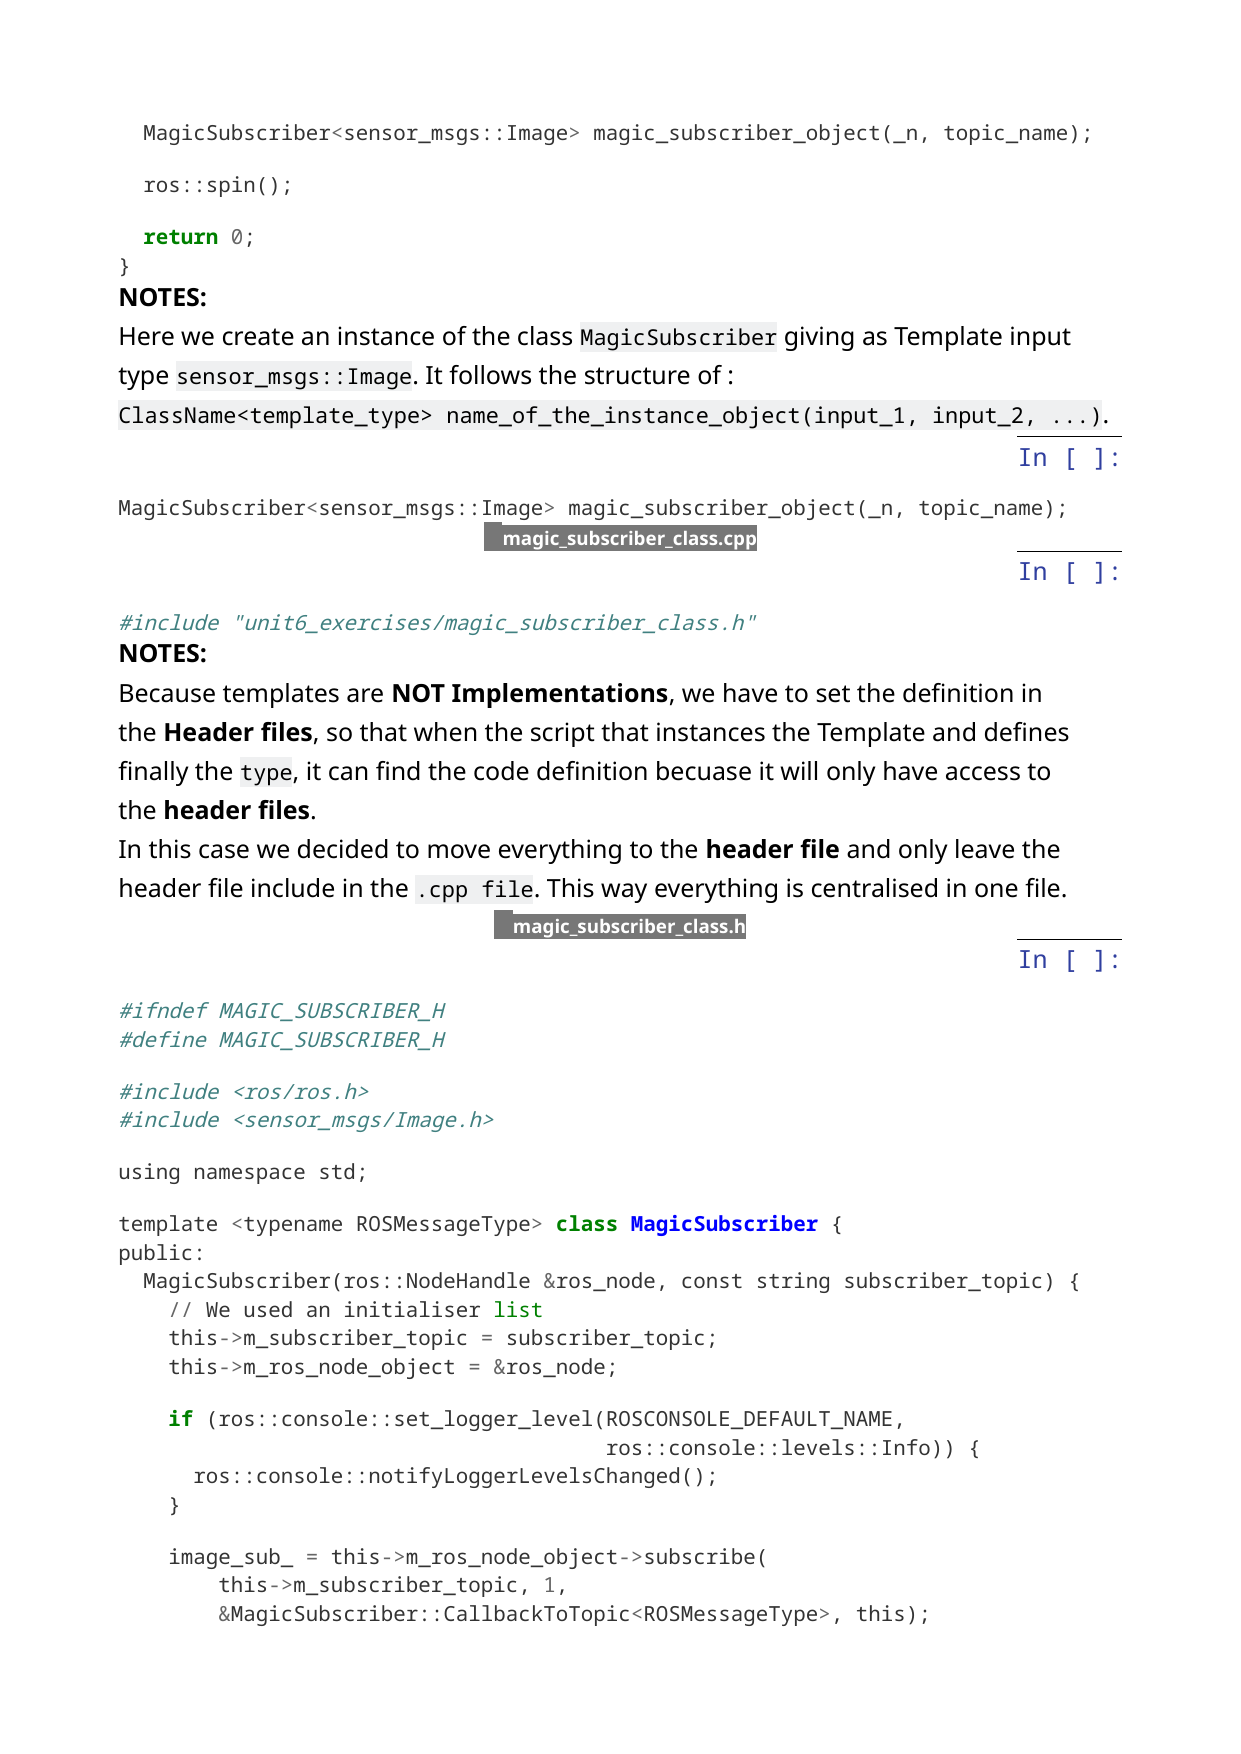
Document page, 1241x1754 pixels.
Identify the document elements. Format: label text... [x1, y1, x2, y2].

text In this case we decided to move everything to the header file and only leave the header file include in the .cpp file. This way everything is centralised in one file. [118, 832, 1122, 905]
text template <typename ROSMessageType> class MagicSubscriber { [118, 1209, 1122, 1238]
text &MagicSubscriber::CallbackToTopic<ROSMessageType>, this); [118, 1599, 1122, 1627]
text ClassName<template_type> name_of_the_instance_object(input_1, input_2, ...). [118, 397, 1122, 431]
text // We used an initialiser list [118, 1295, 1122, 1323]
text magic_subscriber_class.h [118, 910, 1122, 939]
text MagicSubscriber(ros::NodeHandle &ros_node, const string subscriber_topic) { [118, 1266, 1122, 1295]
text this->m_ros_node_object = &ros_node; [118, 1352, 1122, 1380]
text In [ ]: [118, 436, 1122, 473]
text NOTES: [118, 279, 1122, 313]
text if (ros::console::set_logger_level(ROSCONSOLE_DEFAULT_NAME, [118, 1404, 1122, 1433]
text MagicSubscriber<sensor_msgs::Image> magic_subscriber_object(_n, topic_name); [118, 118, 1122, 147]
text ros::console::notifyLoggerLevelsChanged(); [118, 1461, 1122, 1490]
text #include <sensor_msgs/Image.h> [118, 1105, 1122, 1134]
text this->m_subscriber_topic = subscriber_topic; [118, 1323, 1122, 1352]
text } [118, 1490, 1122, 1518]
text Here we create an instance of the class MagicSubscriber giving as Template input type sensor_msgs::Image. It follows the structure of : [118, 319, 1122, 392]
text this->m_subscriber_topic, 1, [118, 1570, 1122, 1599]
text In [ ]: [118, 551, 1122, 588]
text #ifndef MAGIC_SUBSCRIBER_H [118, 996, 1122, 1025]
text return 0; [118, 222, 1122, 251]
text ros::console::levels::Info)) { [118, 1433, 1122, 1461]
text NOTES: [118, 636, 1122, 670]
text #include "unit6_exercises/magic_subscriber_class.h" [118, 608, 1122, 636]
text Because templates are NOT Implementations, we have to set the definition in the Header files, so that when the script that instances the Template and defines finally the type, it can find the code definition becuase it will only have access to the header files. [118, 675, 1122, 827]
text image_sub_ = this->m_ros_node_object->subscribe( [118, 1542, 1122, 1570]
text using namespace std; [118, 1157, 1122, 1186]
text #define MAGIC_SUBSCRIBER_H [118, 1025, 1122, 1053]
text ros::spin(); [118, 170, 1122, 199]
text In [ ]: [118, 939, 1122, 976]
text MagicSubscriber<sensor_msgs::Image> magic_subscriber_object(_n, topic_name); [118, 493, 1122, 522]
text #include <ros/ros.h> [118, 1077, 1122, 1105]
text } [118, 251, 1122, 279]
text magic_subscriber_class.cpp [118, 522, 1122, 551]
text public: [118, 1238, 1122, 1266]
